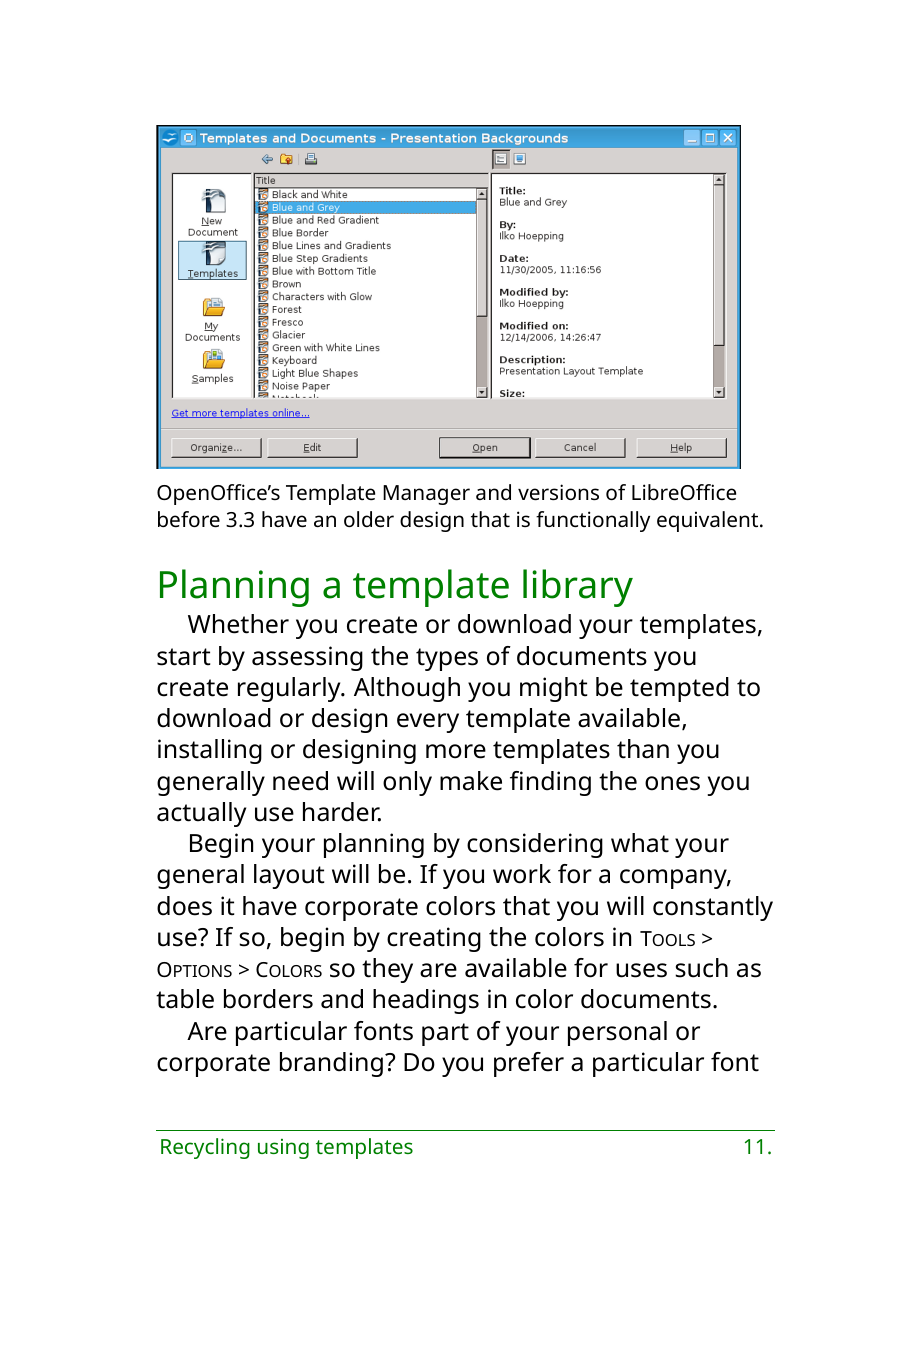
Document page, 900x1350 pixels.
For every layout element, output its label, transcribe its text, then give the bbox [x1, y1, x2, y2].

table_cell OpenOffice’s Template Manager and versions of LibreOffice before 3.3 have an older design that is functionally equivalent. [156, 471, 775, 533]
picture [156, 125, 741, 469]
subtitle Planning a template library [156, 558, 775, 609]
text Whether you create or download your templates, start by assessing the types of documents you create regularly. Although you might be tempted to download or design every template available, installing or designing more templates than you generally need will only make finding the ones you actually use harder. [156, 609, 775, 828]
table_header [156, 125, 775, 471]
text Are particular fonts part of your personal or corporate branding? Do you prefer a particular font [156, 1015, 775, 1078]
text Begin your planning by considering what your general layout will be. If you work for a company, does it have corporate colors that you will constantly use? If so, begin by creating the colors in Tools > Options > Colors so they are available for uses such as table borders and headings in color documents. [156, 828, 775, 1015]
